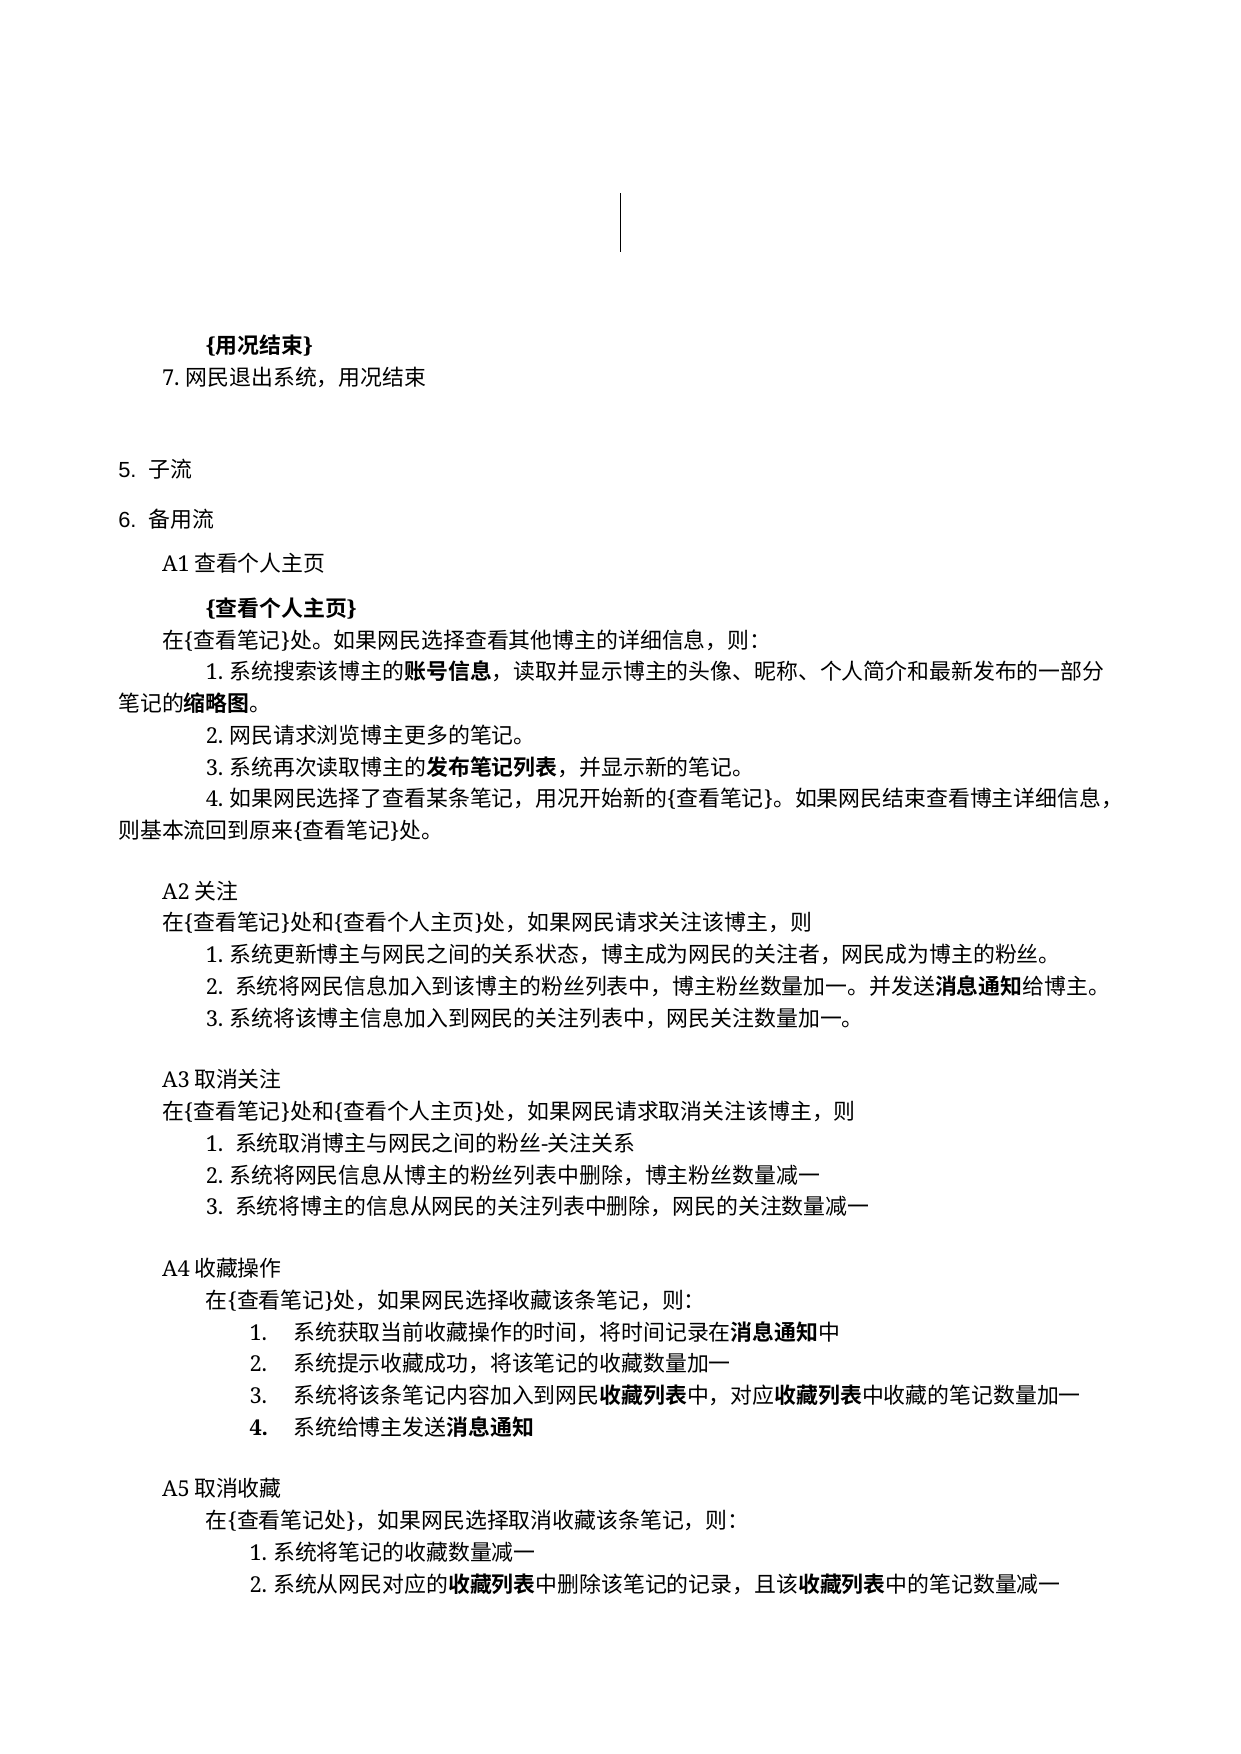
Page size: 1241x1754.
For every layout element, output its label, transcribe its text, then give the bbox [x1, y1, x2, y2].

text 在{查看笔记}处和{查看个人主页}处，如果网民请求关注该博主，则 [118, 905, 1122, 937]
list 1. 系统取消博主与网民之间的粉丝-关注关系 [118, 1126, 1122, 1158]
text A1查看个人主页 [118, 546, 1122, 578]
text 1. 系统更新博主与网民之间的关系状态，博主成为网民的关注者，网民成为博主的粉丝。 [118, 937, 1122, 969]
text 在{查看笔记}处。如果网民选择查看其他博主的详细信息，则： [118, 623, 1122, 654]
text A2关注 [118, 874, 1122, 905]
text A5取消收藏 [118, 1471, 1122, 1503]
list 系统将该条笔记内容加入到网民收藏列表中，对应收藏列表中收藏的笔记数量加一 [249, 1378, 1122, 1410]
list 2. 系统将网民信息从博主的粉丝列表中删除，博主粉丝数量减一 [118, 1158, 1122, 1189]
text A3取消关注 [118, 1062, 1122, 1094]
list 3. 系统将博主的信息从网民的关注列表中删除，网民的关注数量减一 [118, 1189, 1122, 1221]
text {查看个人主页} [118, 591, 1122, 623]
text 3. 系统再次读取博主的发布笔记列表，并显示新的笔记。 [118, 749, 1122, 781]
text A4收藏操作 [118, 1251, 1122, 1283]
text 2. 网民请求浏览博主更多的笔记。 [118, 718, 1122, 749]
text {用况结束} [118, 328, 1122, 360]
list 在{查看笔记处}，如果网民选择取消收藏该条笔记，则： [206, 1503, 1122, 1535]
list 3. 系统将该博主信息加入到网民的关注列表中，网民关注数量加一。 [118, 1001, 1122, 1032]
text 4. 如果网民选择了查看某条笔记，用况开始新的{查看笔记}。如果网民结束查看博主详细信息，则基本流回到原来{查看笔记}处。 [118, 781, 1122, 845]
list 2. 系统从网民对应的收藏列表中删除该笔记的记录，且该收藏列表中的笔记数量减一 [249, 1567, 1122, 1598]
list 在{查看笔记}处，如果网民选择收藏该条笔记，则： [206, 1283, 1122, 1314]
subtitle 备用流 [118, 502, 1122, 533]
subtitle 子流 [118, 452, 1122, 484]
text 在{查看笔记}处和{查看个人主页}处，如果网民请求取消关注该博主，则 [118, 1094, 1122, 1126]
text 1. 系统搜索该博主的账号信息，读取并显示博主的头像、昵称、个人简介和最新发布的一部分笔记的缩略图。 [118, 654, 1122, 718]
list 系统获取当前收藏操作的时间，将时间记录在消息通知中 [249, 1314, 1122, 1346]
list 1. 系统将笔记的收藏数量减一 [249, 1535, 1122, 1567]
list 2. 系统将网民信息加入到该博主的粉丝列表中，博主粉丝数量加一。并发送消息通知给博主。 [118, 969, 1122, 1001]
text 7. 网民退出系统，用况结束 [118, 360, 1122, 392]
list 系统提示收藏成功，将该笔记的收藏数量加一 [249, 1346, 1122, 1378]
list 系统给博主发送消息通知 [249, 1410, 1122, 1442]
